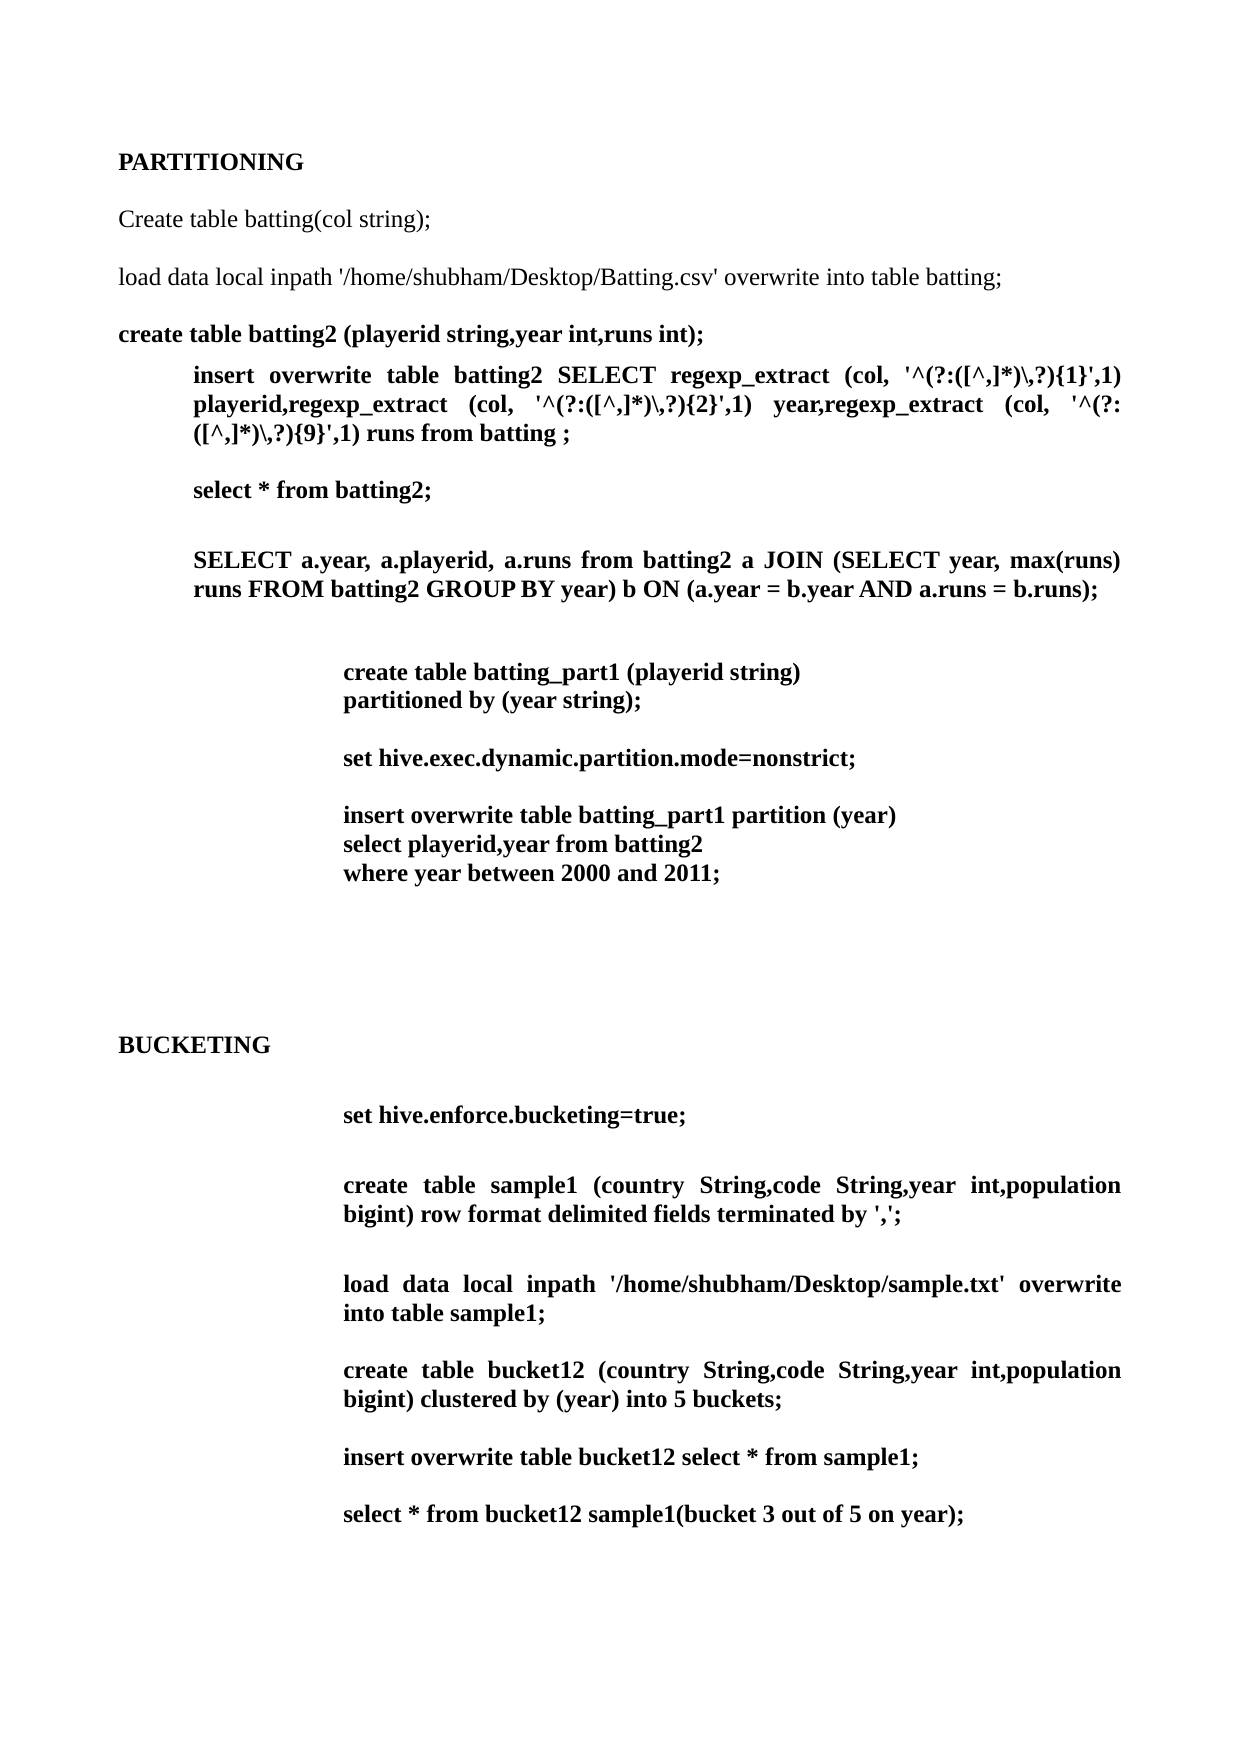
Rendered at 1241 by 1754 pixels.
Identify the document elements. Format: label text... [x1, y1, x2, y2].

list BUCKETING [118, 1031, 1122, 1059]
text load data local inpath '/home/shubham/Desktop/sample.txt' overwrite into table sample1; [343, 1269, 1122, 1327]
list select playerid,year from batting2 [343, 829, 1122, 858]
text set hive.enforce.bucketing=true; [268, 1101, 1122, 1129]
list insert overwrite table batting_part1 partition (year) [343, 801, 1122, 829]
text SELECT a.year, a.playerid, a.runs from batting2 a JOIN (SELECT year, max(runs) runs FROM batting2 GROUP BY year) b ON (a.year = b.year AND a.runs = b.runs); [193, 546, 1122, 603]
text PARTITIONING [118, 147, 1122, 176]
list create table sample1 (country String,code String,year int,population bigint) row format delimited fields terminated by ','; [343, 1171, 1122, 1228]
text load data local inpath '/home/shubham/Desktop/Batting.csv' overwrite into table batting; [118, 262, 1122, 291]
text Create table batting(col string); [118, 204, 1122, 233]
list select * from batting2; [193, 476, 1122, 504]
list where year between 2000 and 2011; [343, 858, 1122, 887]
list create table batting_part1 (playerid string) [343, 657, 1122, 686]
text select * from bucket12 sample1(bucket 3 out of 5 on year); [343, 1499, 1122, 1528]
text create table bucket12 (country String,code String,year int,population bigint) clustered by (year) into 5 buckets; [343, 1356, 1122, 1413]
list insert overwrite table batting2 SELECT regexp_extract (col, '^(?:([^,]*)\,?){1}',1) playerid,regexp_extract (col, '^(?:([^,]*)\,?){2}',1) year,regexp_extract (col, '^(?:([^,]*)\,?){9}',1) runs from batting ; [193, 361, 1122, 447]
text create table batting2 (playerid string,year int,runs int); [118, 319, 1122, 348]
list partitioned by (year string); [343, 686, 1122, 714]
list set hive.exec.dynamic.partition.mode=nonstrict; [343, 743, 1122, 772]
text insert overwrite table bucket12 select * from sample1; [343, 1442, 1122, 1471]
